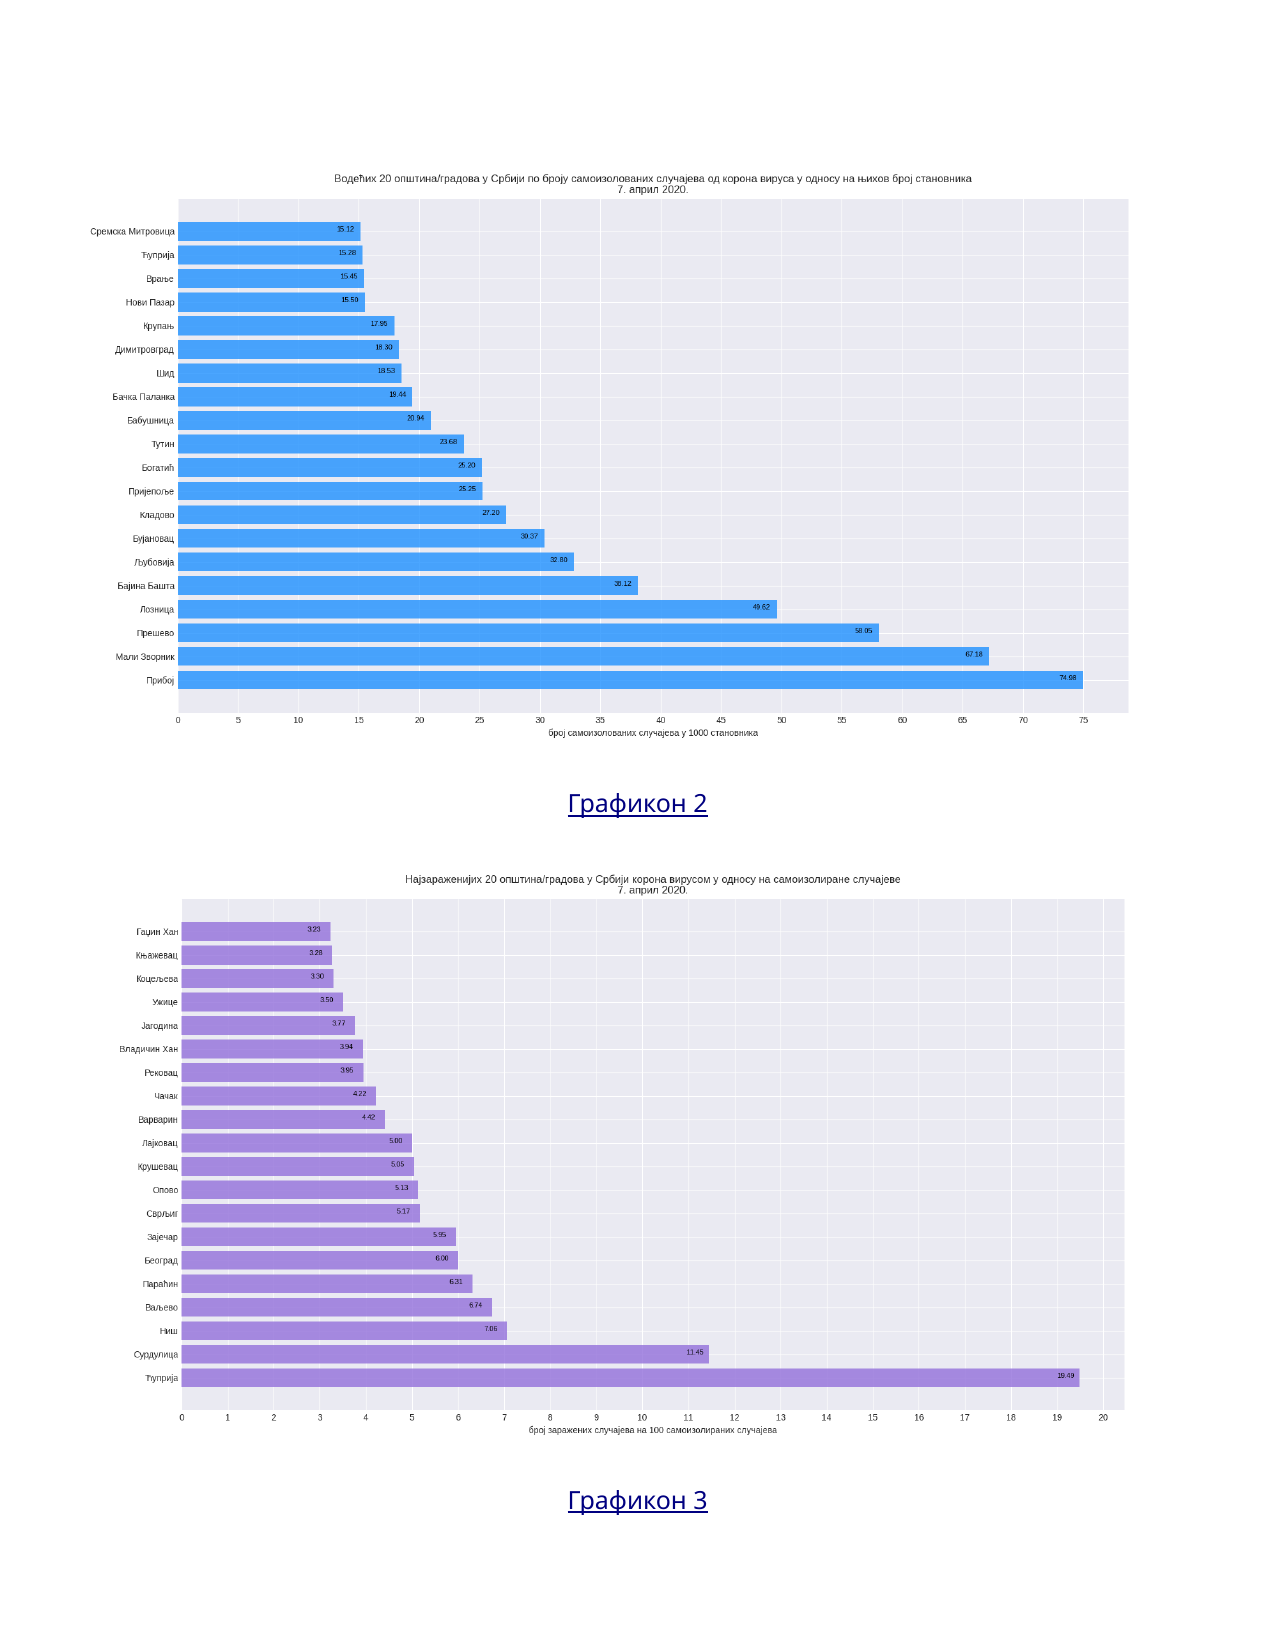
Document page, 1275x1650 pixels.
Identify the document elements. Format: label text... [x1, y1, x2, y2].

picture [24, 118, 1251, 786]
text Графикон 3 [118, 1483, 1157, 1516]
picture [29, 820, 1246, 1483]
text Графикон 2 [118, 786, 1157, 820]
